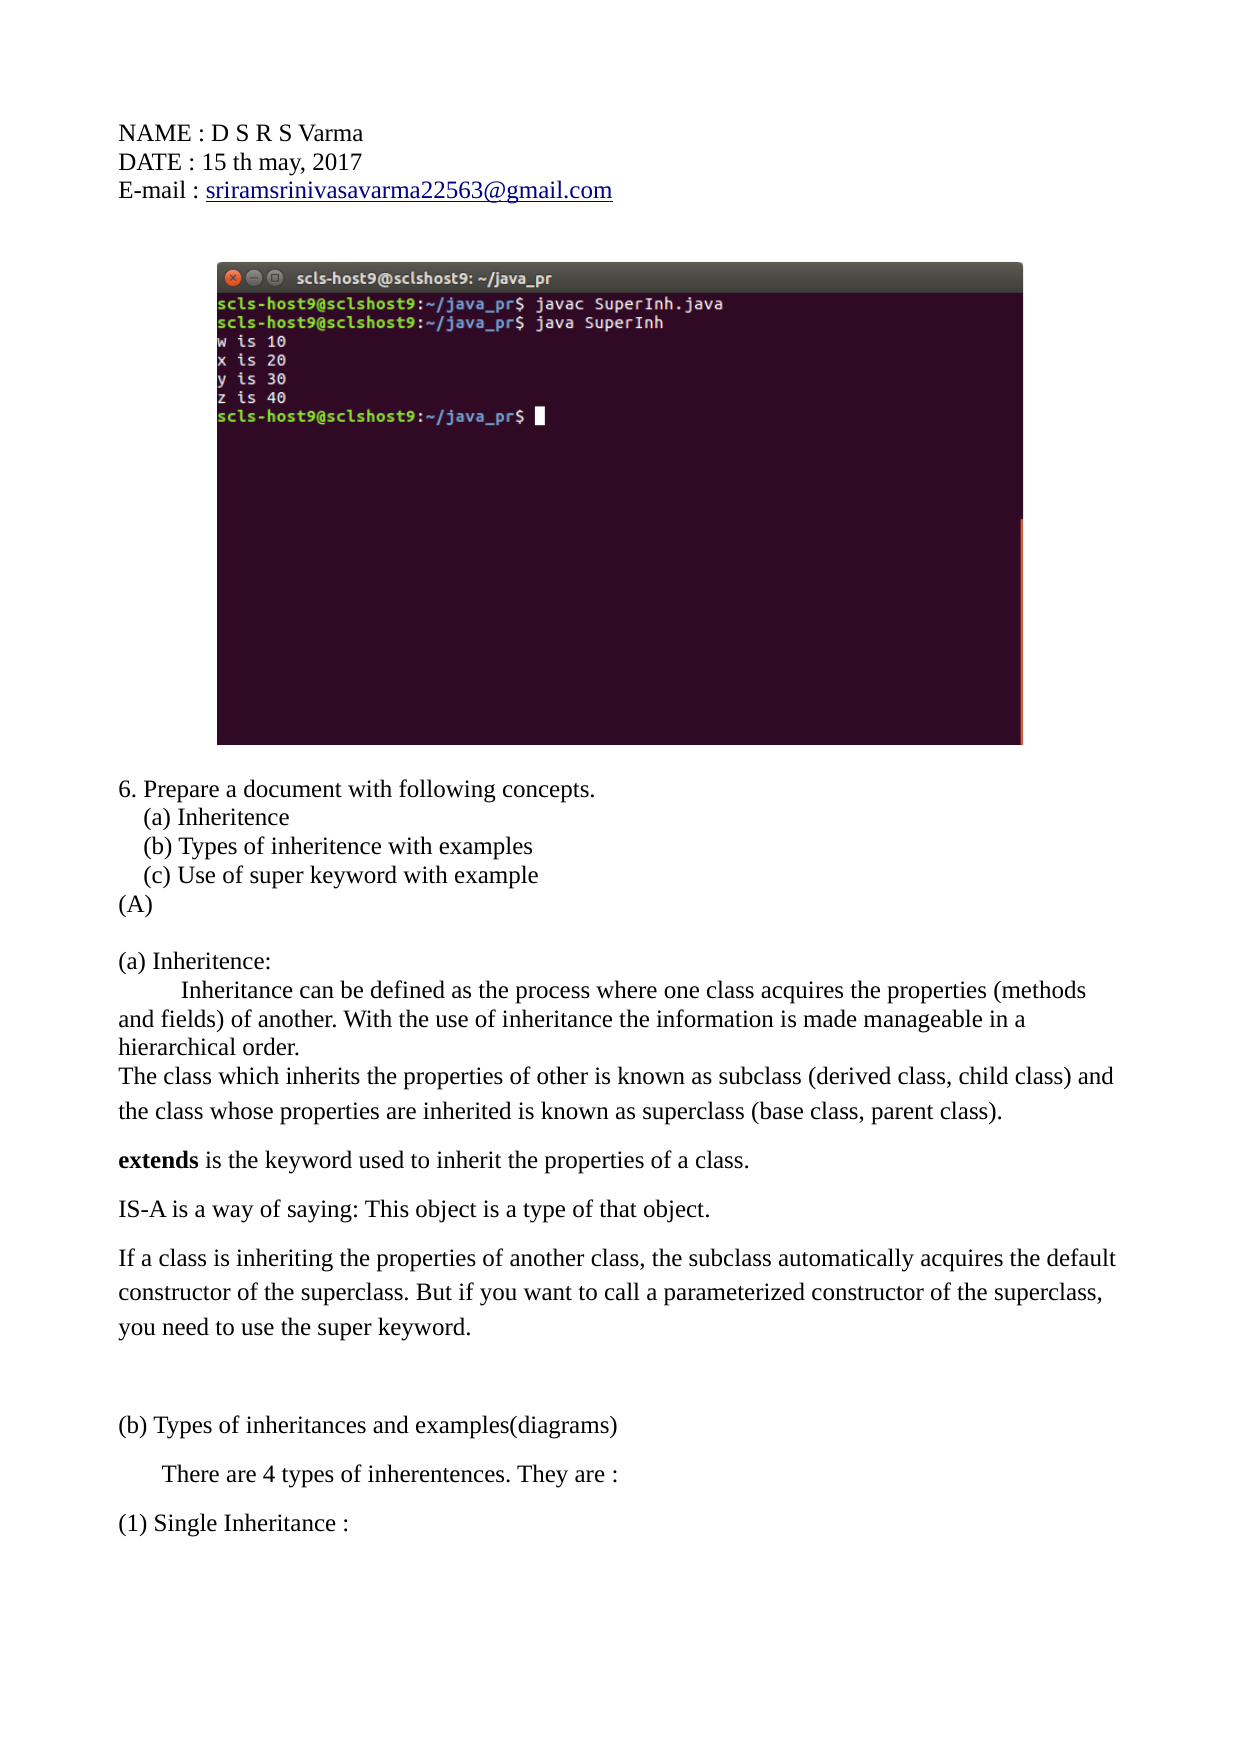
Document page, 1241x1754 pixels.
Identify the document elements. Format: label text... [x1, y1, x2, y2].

text There are 4 types of inherentences. They are : [118, 1459, 1122, 1488]
text IS-A is a way of saying: This object is a type of that object. [118, 1194, 1122, 1223]
text (c) Use of super keyword with example [118, 860, 1122, 889]
text 6. Prepare a document with following concepts. [118, 774, 1122, 802]
text The class which inherits the properties of other is known as subclass (derived class, child class) and the class whose properties are inherited is known as superclass (base class, parent class). [118, 1061, 1122, 1124]
text (A) [118, 889, 1122, 917]
text (a) Inheritence [118, 802, 1122, 831]
text If a class is inheriting the properties of another class, the subclass automatically acquires the default constructor of the superclass. But if you want to call a parameterized constructor of the superclass, you need to use the super keyword. [118, 1243, 1122, 1341]
text extends is the keyword used to inherit the properties of a class. [118, 1145, 1122, 1173]
picture [217, 262, 1024, 745]
text (1) Single Inheritance : [118, 1508, 1122, 1537]
text (a) Inheritence: [118, 946, 1122, 975]
text (b) Types of inheritances and examples(diagrams) [118, 1410, 1122, 1439]
text Inheritance can be defined as the process where one class acquires the properties (methods and fields) of another. With the use of inheritance the information is made manageable in a hierarchical order. [118, 975, 1122, 1061]
text (b) Types of inheritence with examples [118, 831, 1122, 860]
